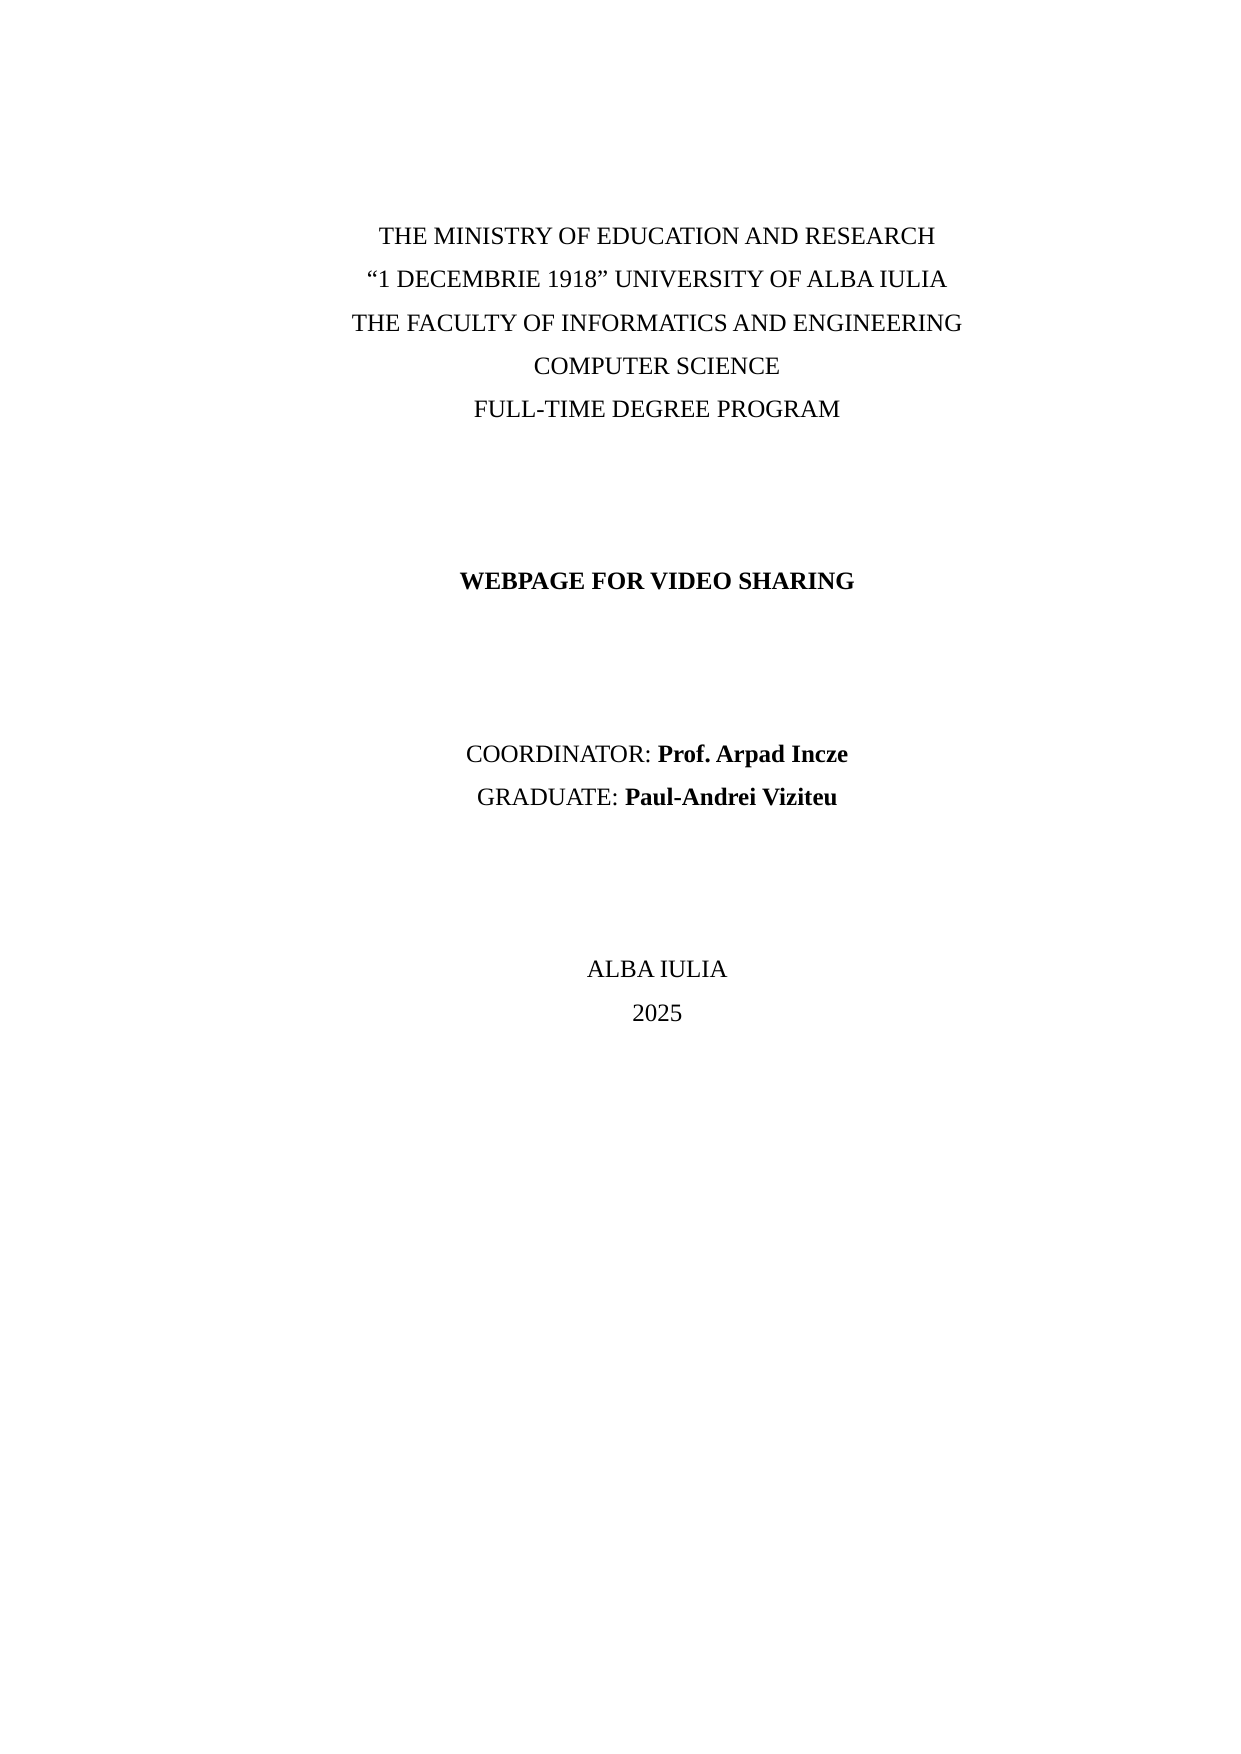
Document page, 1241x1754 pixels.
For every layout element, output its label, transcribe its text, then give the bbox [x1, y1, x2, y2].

text FULL-TIME DEGREE PROGRAM [118, 394, 1122, 423]
text WEBPAGE FOR VIDEO SHARING [118, 566, 1122, 595]
text 2025 [118, 998, 1122, 1026]
picture [470, 1192, 1241, 1754]
text COMPUTER SCIENCE [118, 351, 1122, 379]
text COORDINATOR: Prof. Arpad Incze [118, 739, 1122, 768]
text THE MINISTRY OF EDUCATION AND RESEARCH [118, 221, 1122, 250]
text “1 DECEMBRIE 1918” UNIVERSITY OF ALBA IULIA [118, 264, 1122, 293]
text THE FACULTY OF INFORMATICS AND ENGINEERING [118, 308, 1122, 336]
text ALBA IULIA [118, 954, 1122, 983]
text GRADUATE: Paul-Andrei Viziteu [118, 782, 1122, 811]
